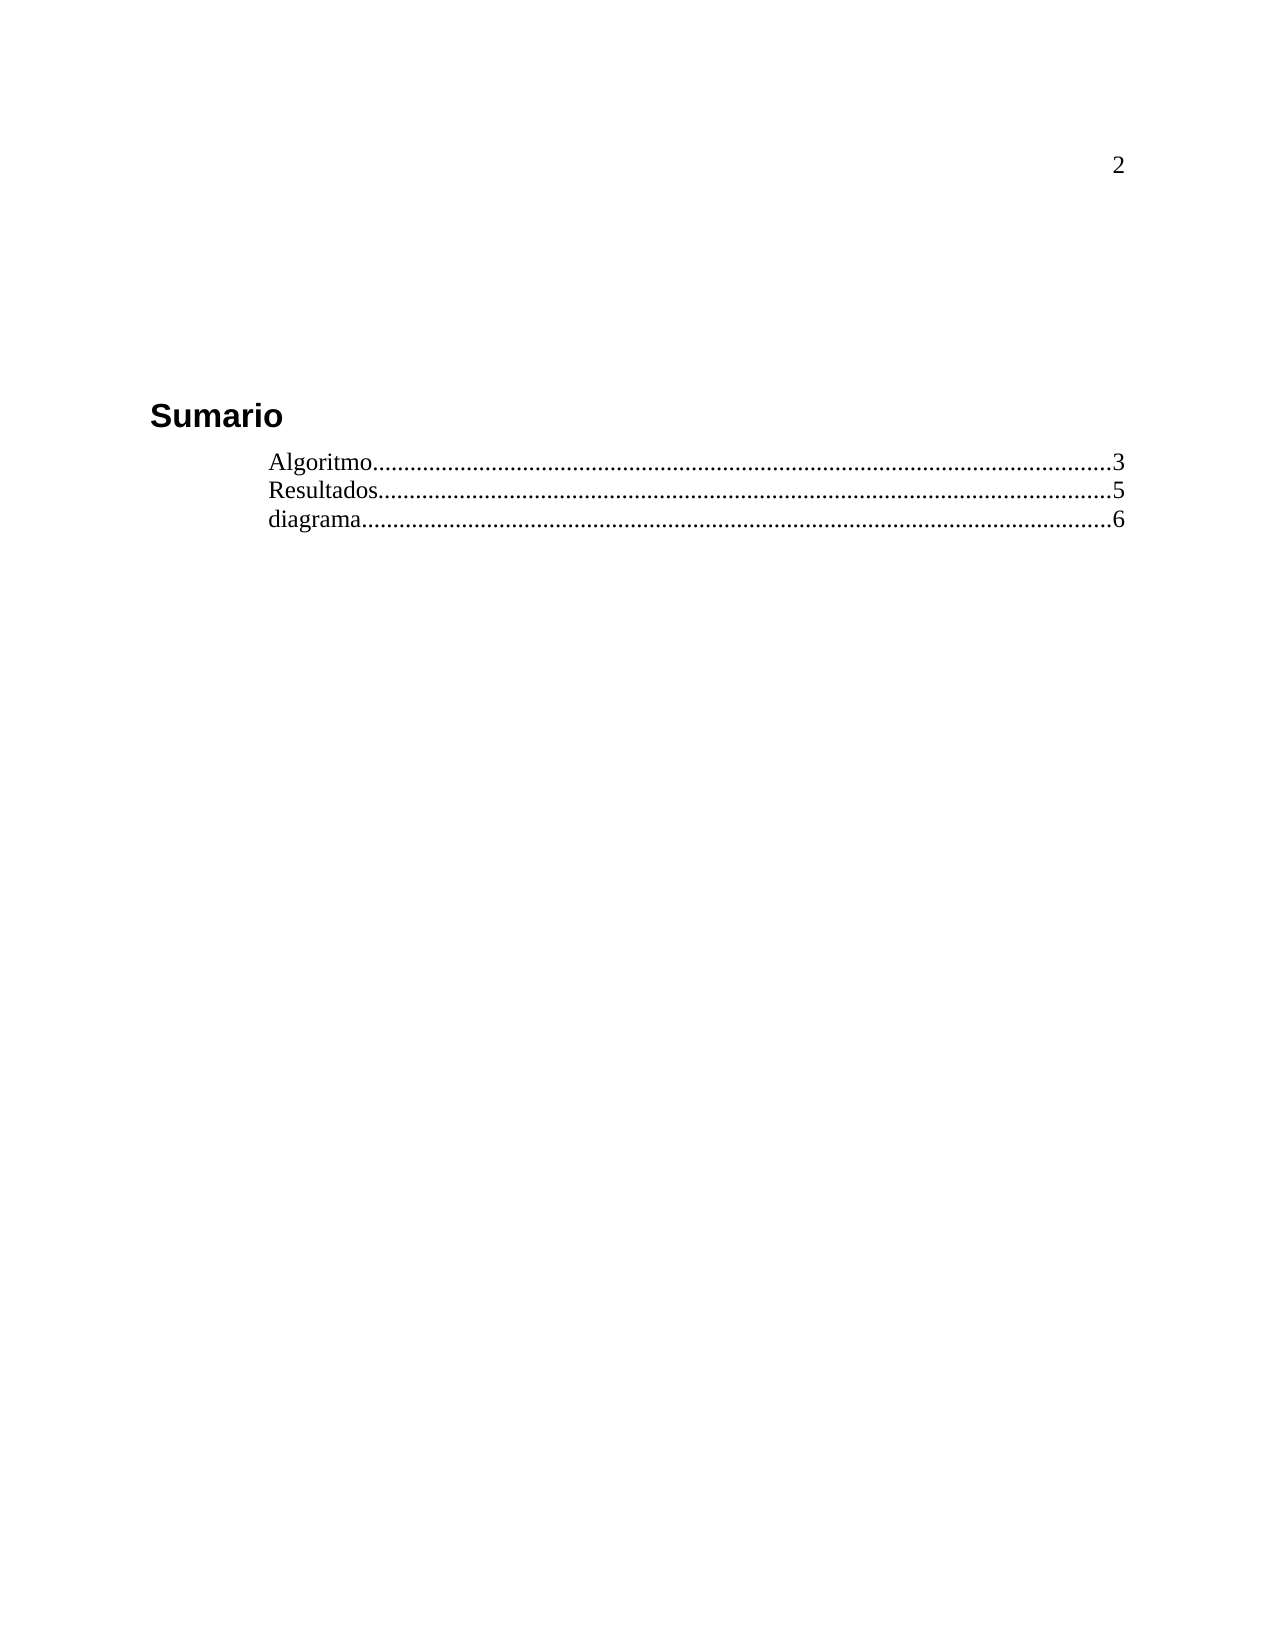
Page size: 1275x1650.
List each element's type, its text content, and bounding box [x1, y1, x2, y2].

text Algoritmo 3 [268, 447, 1125, 475]
text Resultados 5 [268, 475, 1125, 504]
text diagrama 6 [268, 504, 1125, 533]
subtitle Sumario [150, 396, 1125, 434]
